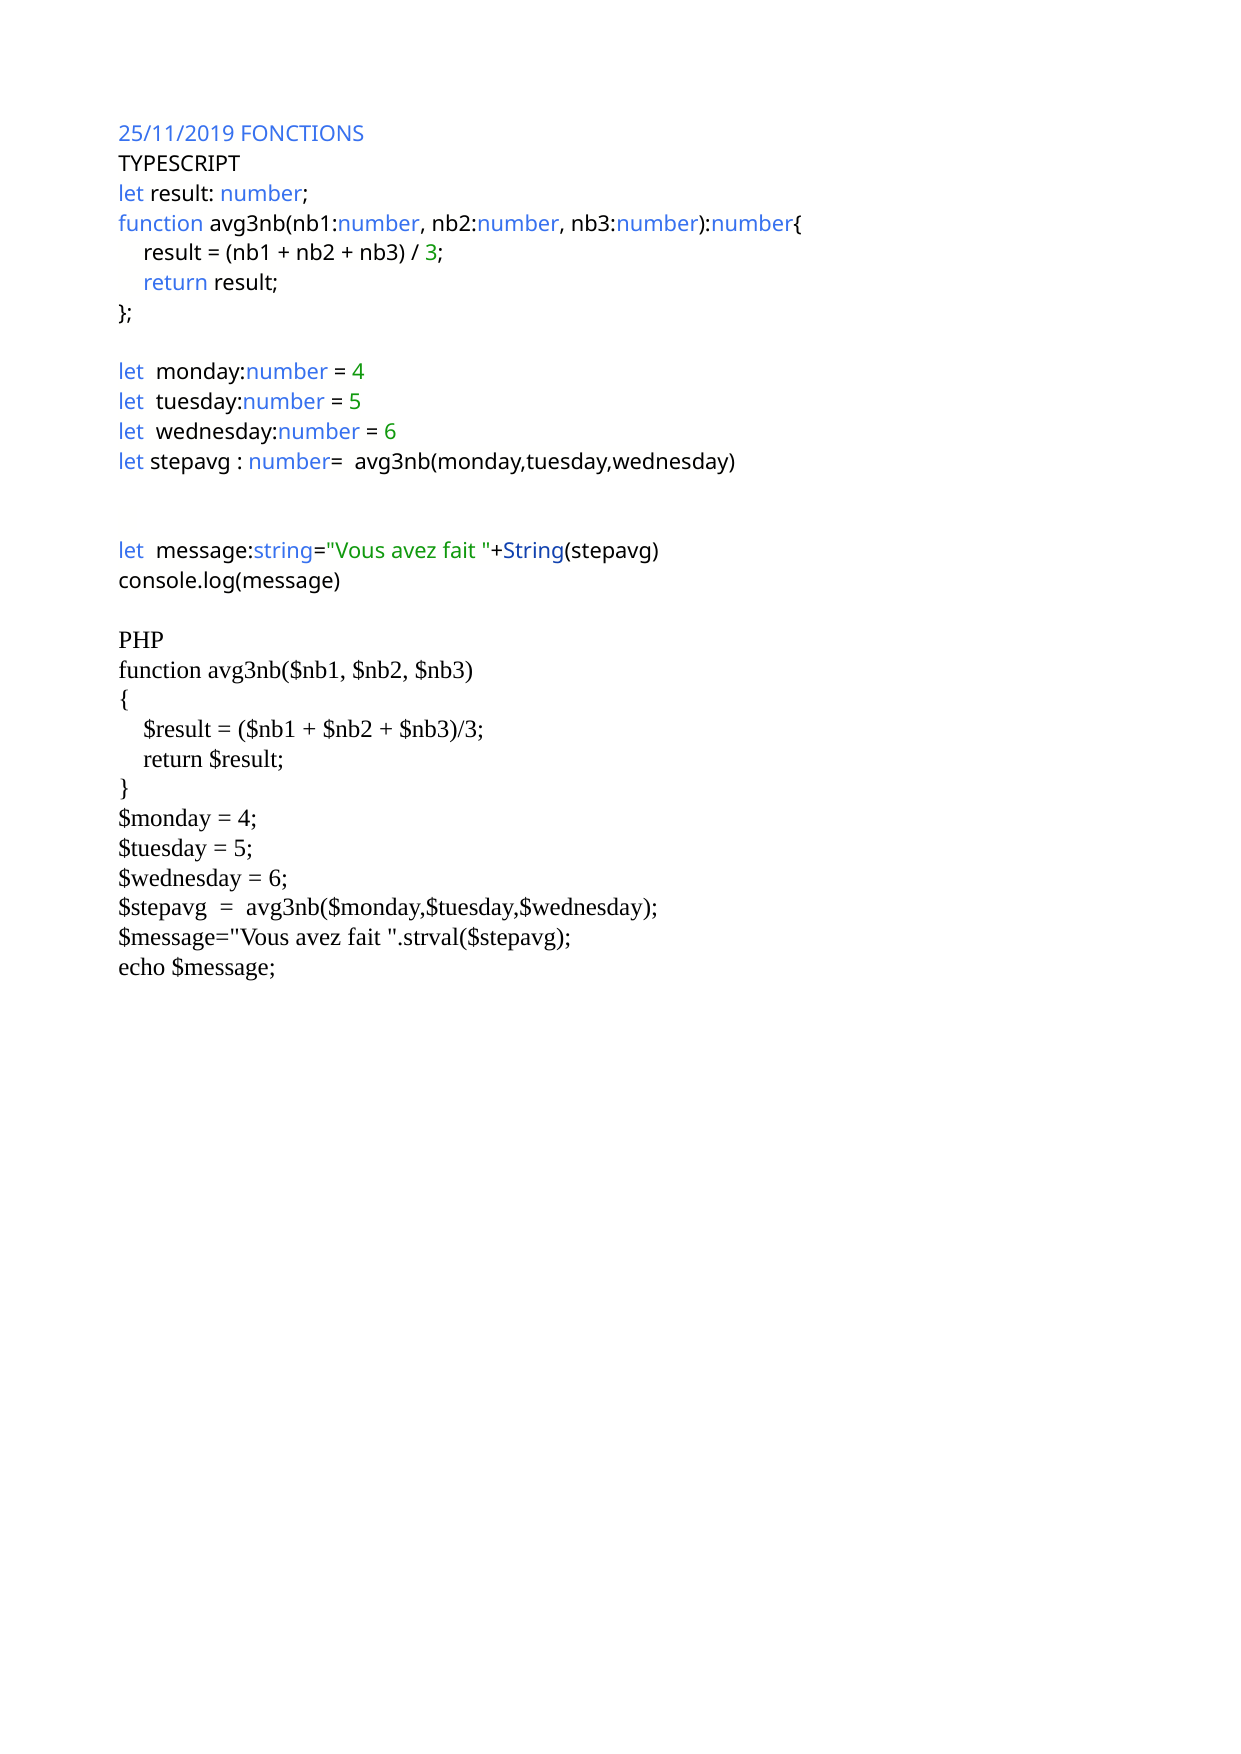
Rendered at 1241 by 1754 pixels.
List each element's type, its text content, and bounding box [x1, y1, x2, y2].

text $result = ($nb1 + $nb2 + $nb3)/3; [118, 713, 1122, 743]
text result = (nb1 + nb2 + nb3) / 3; [118, 237, 1122, 267]
text let message:string="Vous avez fait "+String(stepavg) [118, 535, 1122, 565]
text return $result; [118, 743, 1122, 773]
text } [118, 773, 1122, 802]
text function avg3nb($nb1, $nb2, $nb3) [118, 654, 1122, 683]
text 25/11/2019 FONCTIONS [118, 118, 1122, 148]
text let result: number; [118, 178, 1122, 207]
text $wednesday = 6; [118, 862, 1122, 891]
text $tuesday = 5; [118, 832, 1122, 862]
text function avg3nb(nb1:number, nb2:number, nb3:number):number{ [118, 207, 1122, 237]
text let stepavg : number= avg3nb(monday,tuesday,wednesday) [118, 446, 1122, 476]
text }; [118, 297, 1122, 327]
text $stepavg = avg3nb($monday,$tuesday,$wednesday); [118, 891, 1122, 921]
text console.log(message) [118, 565, 1122, 594]
text $monday = 4; [118, 802, 1122, 832]
text return result; [118, 267, 1122, 297]
text { [118, 683, 1122, 713]
text PHP [118, 624, 1122, 654]
text echo $message; [118, 951, 1122, 980]
text TYPESCRIPT [118, 148, 1122, 178]
text $message="Vous avez fait ".strval($stepavg); [118, 921, 1122, 951]
text let monday:number = 4 [118, 356, 1122, 386]
text let tuesday:number = 5 [118, 386, 1122, 416]
text let wednesday:number = 6 [118, 416, 1122, 446]
